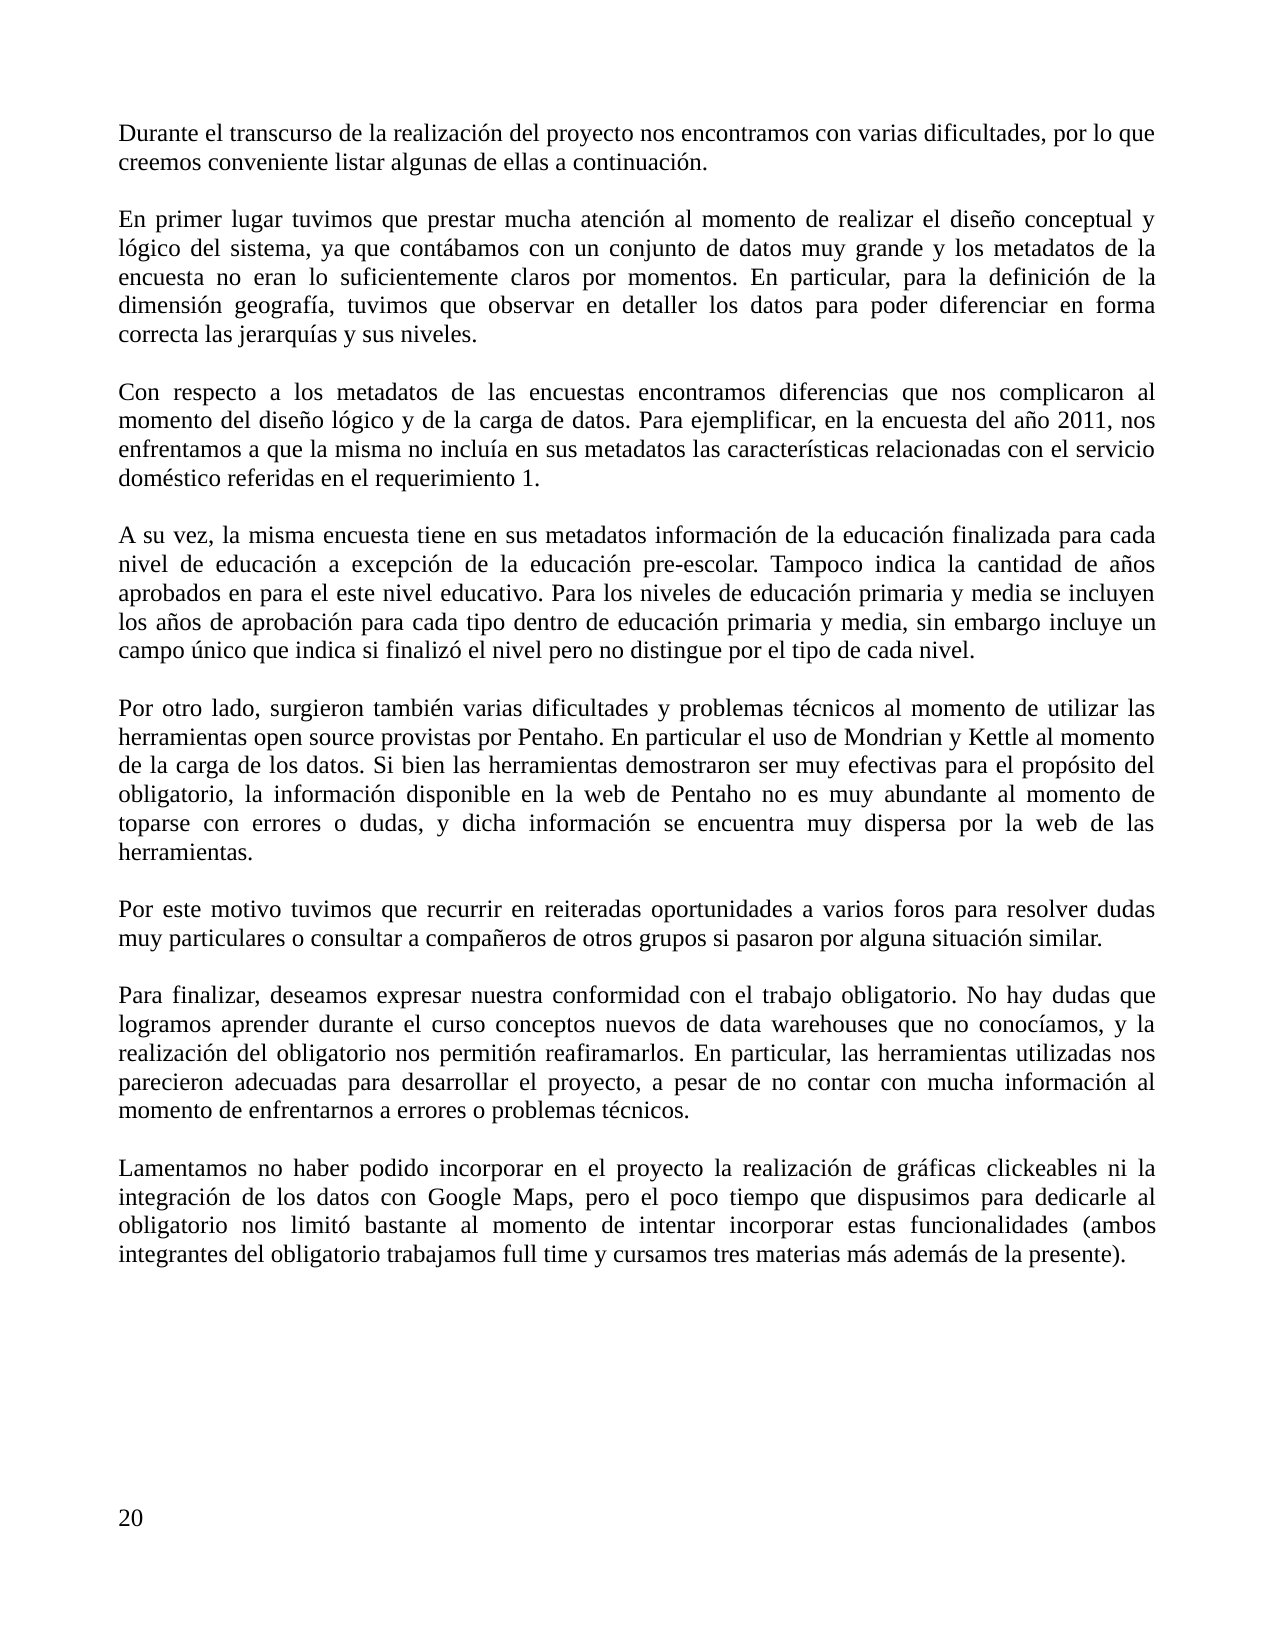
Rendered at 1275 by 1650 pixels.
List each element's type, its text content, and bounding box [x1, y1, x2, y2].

text En primer lugar tuvimos que prestar mucha atención al momento de realizar el diseño conceptual y lógico del sistema, ya que contábamos con un conjunto de datos muy grande y los metadatos de la encuesta no eran lo suficientemente claros por momentos. En particular, para la definición de la dimensión geografía, tuvimos que observar en detaller los datos para poder diferenciar en forma correcta las jerarquías y sus niveles. [118, 204, 1157, 348]
text A su vez, la misma encuesta tiene en sus metadatos información de la educación finalizada para cada nivel de educación a excepción de la educación pre-escolar. Tampoco indica la cantidad de años aprobados en para el este nivel educativo. Para los niveles de educación primaria y media se incluyen los años de aprobación para cada tipo dentro de educación primaria y media, sin embargo incluye un campo único que indica si finalizó el nivel pero no distingue por el tipo de cada nivel. [118, 521, 1157, 664]
text Por otro lado, surgieron también varias dificultades y problemas técnicos al momento de utilizar las herramientas open source provistas por Pentaho. En particular el uso de Mondrian y Kettle al momento de la carga de los datos. Si bien las herramientas demostraron ser muy efectivas para el propósito del obligatorio, la información disponible en la web de Pentaho no es muy abundante al momento de toparse con errores o dudas, y dicha información se encuentra muy dispersa por la web de las herramientas. [118, 693, 1157, 866]
text Por este motivo tuvimos que recurrir en reiteradas oportunidades a varios foros para resolver dudas muy particulares o consultar a compañeros de otros grupos si pasaron por alguna situación similar. [118, 894, 1157, 952]
text Con respecto a los metadatos de las encuestas encontramos diferencias que nos complicaron al momento del diseño lógico y de la carga de datos. Para ejemplificar, en la encuesta del año 2011, nos enfrentamos a que la misma no incluía en sus metadatos las características relacionadas con el servicio doméstico referidas en el requerimiento 1. [118, 377, 1157, 492]
text Durante el transcurso de la realización del proyecto nos encontramos con varias dificultades, por lo que creemos conveniente listar algunas de ellas a continuación. [118, 118, 1157, 176]
text Para finalizar, deseamos expresar nuestra conformidad con el trabajo obligatorio. No hay dudas que logramos aprender durante el curso conceptos nuevos de data warehouses que no conocíamos, y la realización del obligatorio nos permitión reafiramarlos. En particular, las herramientas utilizadas nos parecieron adecuadas para desarrollar el proyecto, a pesar de no contar con mucha información al momento de enfrentarnos a errores o problemas técnicos. [118, 981, 1157, 1124]
text Lamentamos no haber podido incorporar en el proyecto la realización de gráficas clickeables ni la integración de los datos con Google Maps, pero el poco tiempo que dispusimos para dedicarle al obligatorio nos limitó bastante al momento de intentar incorporar estas funcionalidades (ambos integrantes del obligatorio trabajamos full time y cursamos tres materias más además de la presente). [118, 1153, 1157, 1268]
